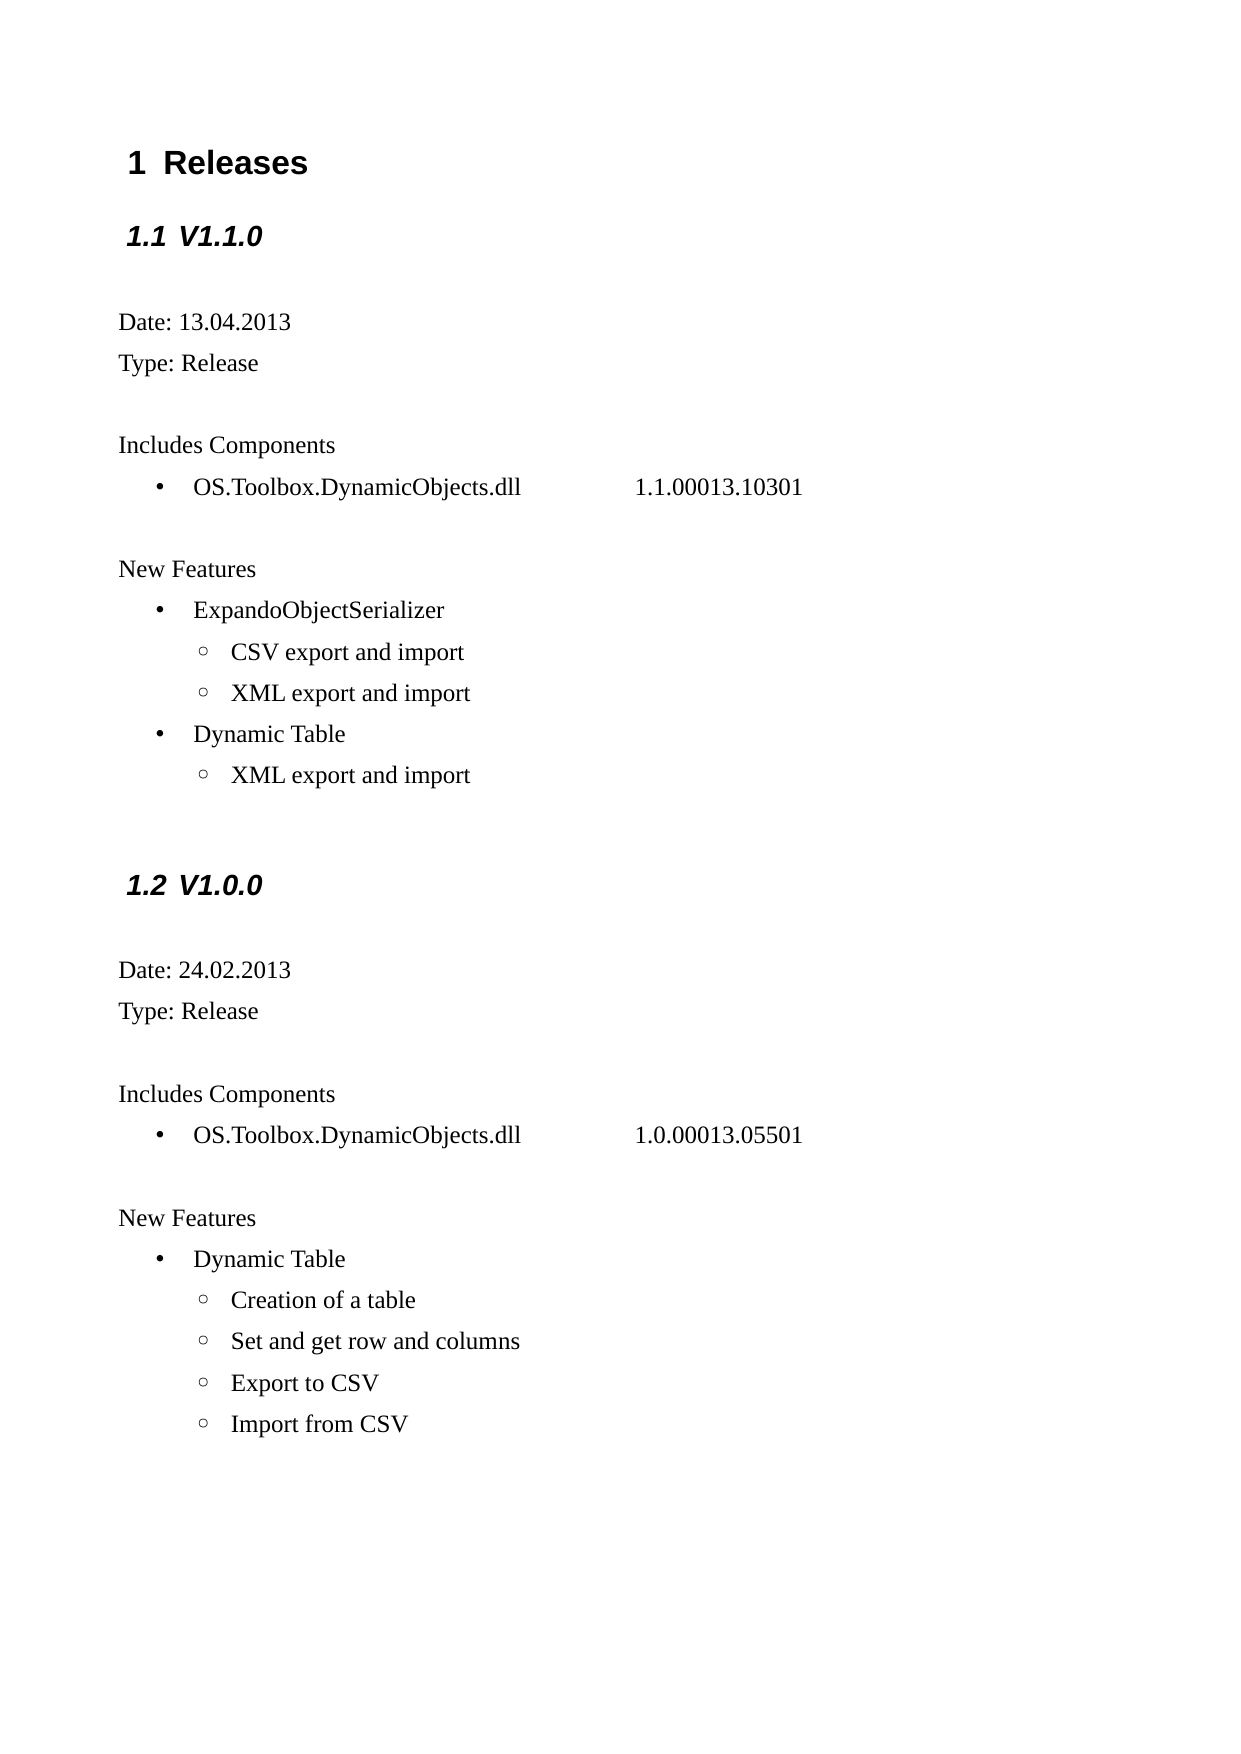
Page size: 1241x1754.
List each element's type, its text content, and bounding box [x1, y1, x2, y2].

list Dynamic Table [156, 1244, 1122, 1273]
list XML export and import [193, 760, 1122, 789]
text Type: Release [118, 996, 1122, 1025]
text Includes Components [118, 1079, 1122, 1108]
list Dynamic Table [156, 719, 1122, 748]
text Type: Release [118, 348, 1122, 377]
text New Features [118, 1203, 1122, 1231]
list OS.Toolbox.DynamicObjects.dll 1.1.00013.10301 [156, 472, 1122, 500]
subtitle V1.1.0 [118, 219, 1122, 253]
subtitle V1.0.0 [118, 868, 1122, 901]
list Import from CSV [193, 1409, 1122, 1438]
list Creation of a table [193, 1285, 1122, 1314]
list ExpandoObjectSerializer [156, 595, 1122, 624]
text Date: 13.04.2013 [118, 307, 1122, 335]
list Export to CSV [193, 1368, 1122, 1396]
list CSV export and import [193, 637, 1122, 665]
text Date: 24.02.2013 [118, 955, 1122, 984]
text New Features [118, 554, 1122, 583]
subtitle Releases [118, 143, 1122, 182]
list Set and get row and columns [193, 1326, 1122, 1355]
list XML export and import [193, 678, 1122, 707]
text Includes Components [118, 430, 1122, 459]
list OS.Toolbox.DynamicObjects.dll 1.0.00013.05501 [156, 1120, 1122, 1149]
